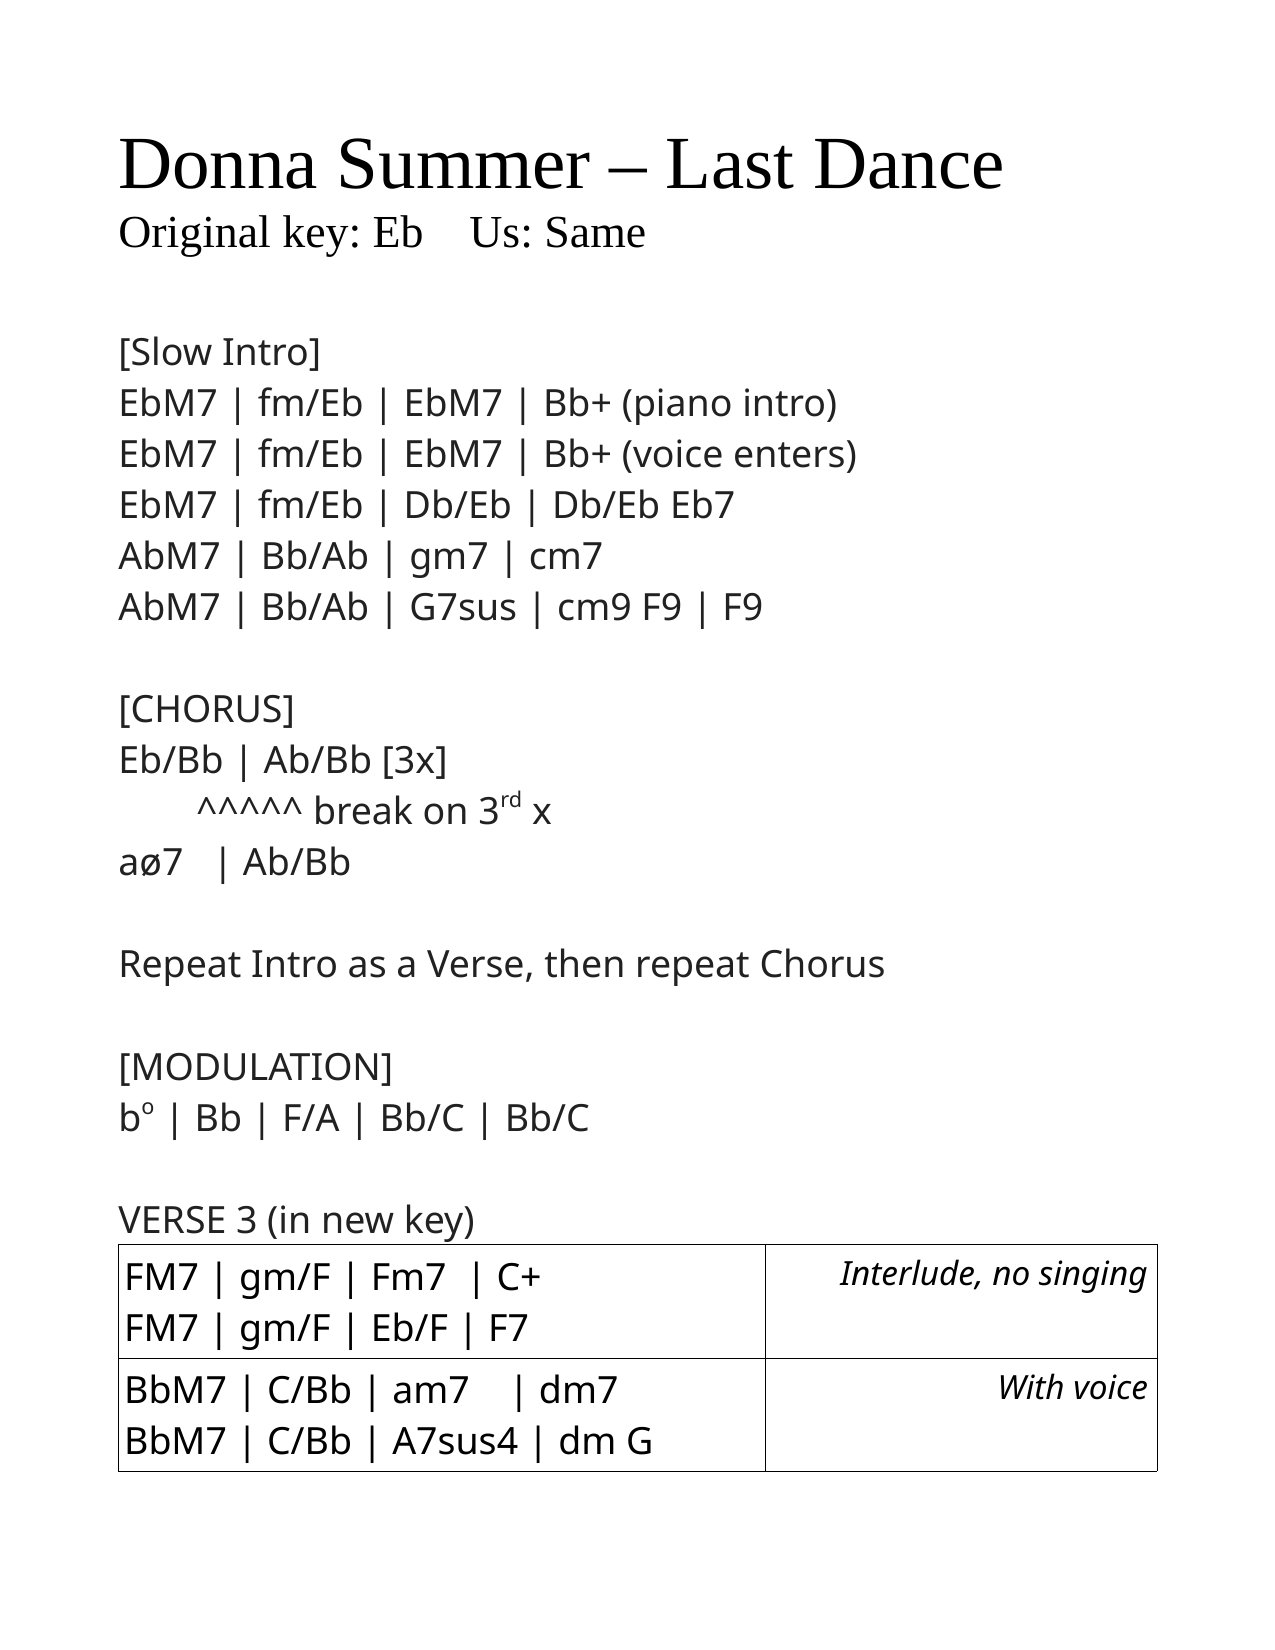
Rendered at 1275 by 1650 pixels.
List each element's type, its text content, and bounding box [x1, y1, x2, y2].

text Repeat Intro as a Verse, then repeat Chorus [118, 938, 1157, 989]
table_cell BbM7 | C/Bb | am7 | dm7 BbM7 | C/Bb | A7sus4 | dm G [119, 1359, 765, 1471]
text [Slow Intro] [118, 325, 1157, 376]
table_cell With voice [766, 1359, 1157, 1471]
table_header Interlude, no singing [766, 1245, 1157, 1358]
text Eb/Bb | Ab/Bb [3x] [118, 733, 1157, 784]
text AbM7 | Bb/Ab | gm7 | cm7 [118, 529, 1157, 580]
text ^^^^^ break on 3rd x [118, 784, 1157, 836]
table_header FM7 | gm/F | Fm7 | C+ FM7 | gm/F | Eb/F | F7 [119, 1245, 765, 1358]
text EbM7 | fm/Eb | EbM7 | Bb+ (piano intro) [118, 376, 1157, 427]
text bo | Bb | F/A | Bb/C | Bb/C [118, 1091, 1157, 1142]
text aø7 | Ab/Bb [118, 836, 1157, 887]
text Original key: Eb Us: Same [118, 204, 1157, 257]
text [MODULATION] [118, 1040, 1157, 1091]
text Donna Summer – Last Dance [118, 118, 1157, 204]
text AbM7 | Bb/Ab | G7sus | cm9 F9 | F9 [118, 580, 1157, 631]
text EbM7 | fm/Eb | EbM7 | Bb+ (voice enters) [118, 427, 1157, 478]
text VERSE 3 (in new key) [118, 1193, 1157, 1244]
text EbM7 | fm/Eb | Db/Eb | Db/Eb Eb7 [118, 478, 1157, 529]
text [CHORUS] [118, 682, 1157, 733]
